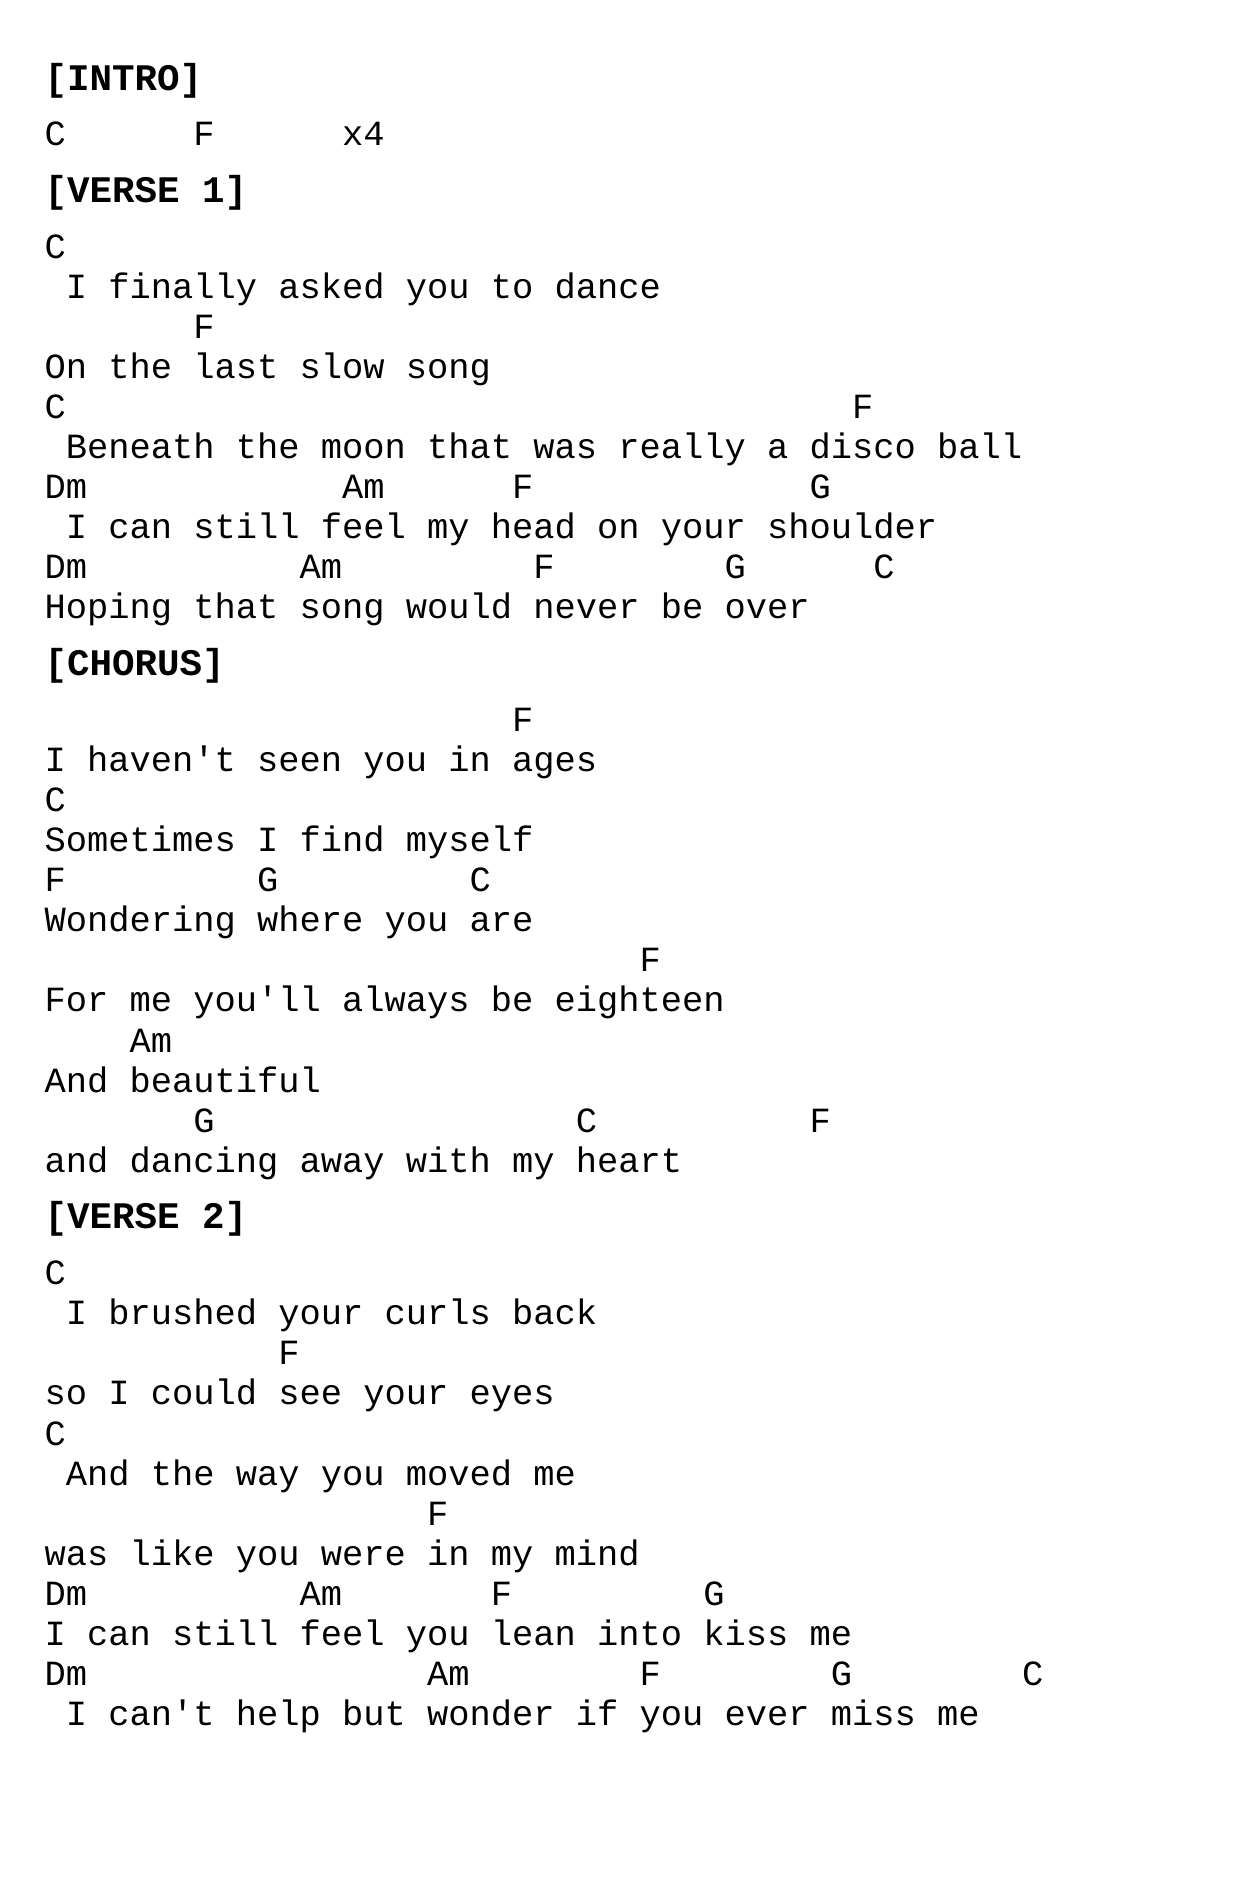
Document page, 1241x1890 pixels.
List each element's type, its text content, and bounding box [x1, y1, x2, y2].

text Dm Am F G C [44, 549, 1063, 589]
text Sometimes I find myself [44, 822, 1063, 862]
text Dm Am F G C [44, 1656, 1063, 1696]
text was like you were in my mind [44, 1536, 1063, 1576]
text And beautiful [44, 1063, 1063, 1103]
subtitle [CHORUS] [44, 644, 1063, 687]
text For me you'll always be eighteen [44, 982, 1063, 1022]
text I can still feel you lean into kiss me [44, 1616, 1063, 1656]
subtitle [VERSE 2] [44, 1198, 1063, 1240]
text C [44, 1255, 1063, 1295]
text G C F [44, 1103, 1063, 1143]
text F [44, 309, 1063, 349]
text Beneath the moon that was really a disco ball [44, 429, 1063, 469]
text Hoping that song would never be over [44, 589, 1063, 629]
text Dm Am F G [44, 1576, 1063, 1616]
text C [44, 782, 1063, 822]
text F [44, 1496, 1063, 1536]
text Am [44, 1022, 1063, 1063]
text Wondering where you are [44, 902, 1063, 942]
text C [44, 228, 1063, 269]
text I can't help but wonder if you ever miss me [44, 1696, 1063, 1736]
text C [44, 1415, 1063, 1456]
text I can still feel my head on your shoulder [44, 509, 1063, 549]
text C F x4 [44, 116, 1063, 156]
text F [44, 1335, 1063, 1375]
text I haven't seen you in ages [44, 742, 1063, 782]
subtitle [VERSE 1] [44, 171, 1063, 214]
text so I could see your eyes [44, 1375, 1063, 1415]
text I brushed your curls back [44, 1295, 1063, 1335]
text F [44, 942, 1063, 982]
subtitle [INTRO] [44, 59, 1063, 102]
text And the way you moved me [44, 1456, 1063, 1496]
text F [44, 702, 1063, 742]
text On the last slow song [44, 349, 1063, 389]
text and dancing away with my heart [44, 1143, 1063, 1183]
text Dm Am F G [44, 469, 1063, 509]
text F G C [44, 862, 1063, 902]
text I finally asked you to dance [44, 269, 1063, 309]
text C F [44, 389, 1063, 429]
